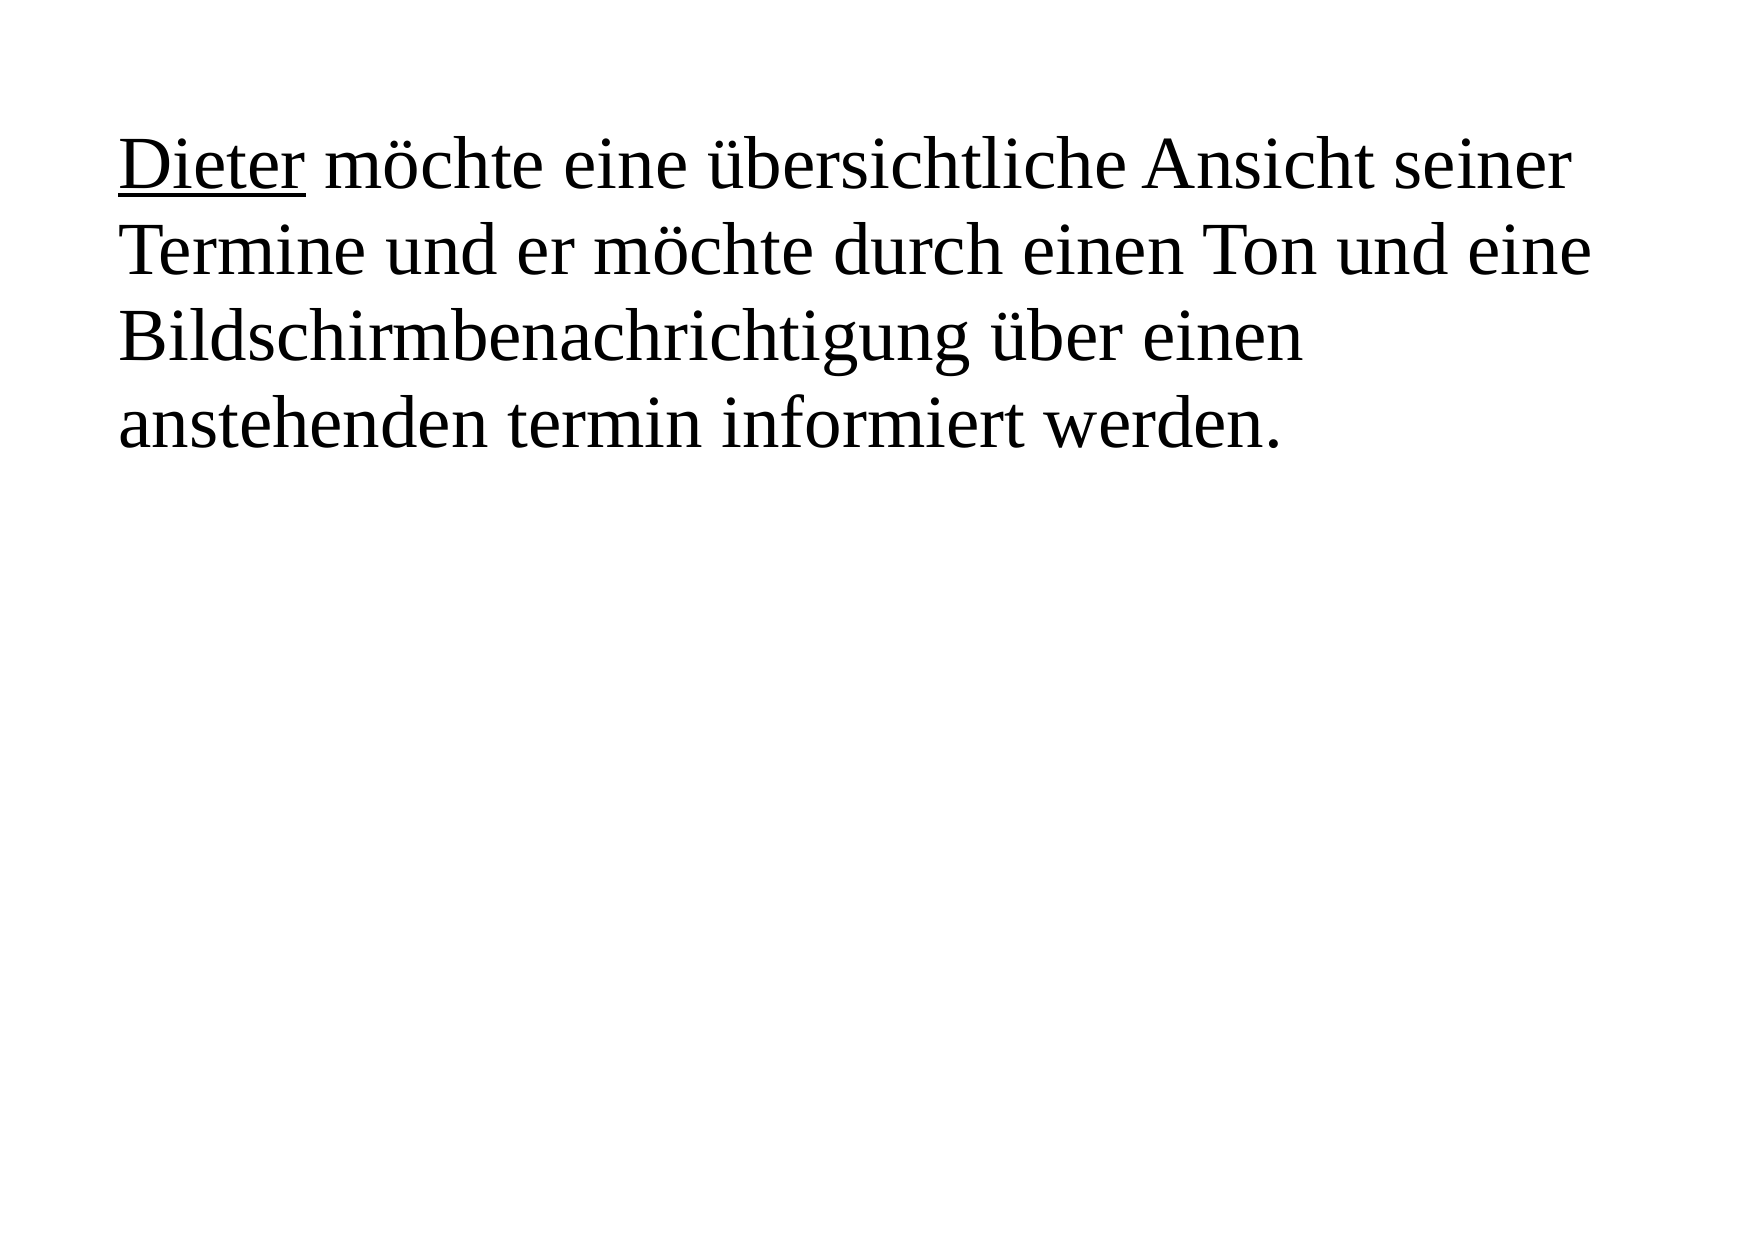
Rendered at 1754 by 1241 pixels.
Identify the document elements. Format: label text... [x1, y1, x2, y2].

text Dieter möchte eine übersichtliche Ansicht seiner Termine und er möchte durch einen Ton und eine Bildschirmbenachrichtigung über einen anstehenden termin informiert werden. [118, 118, 1636, 463]
